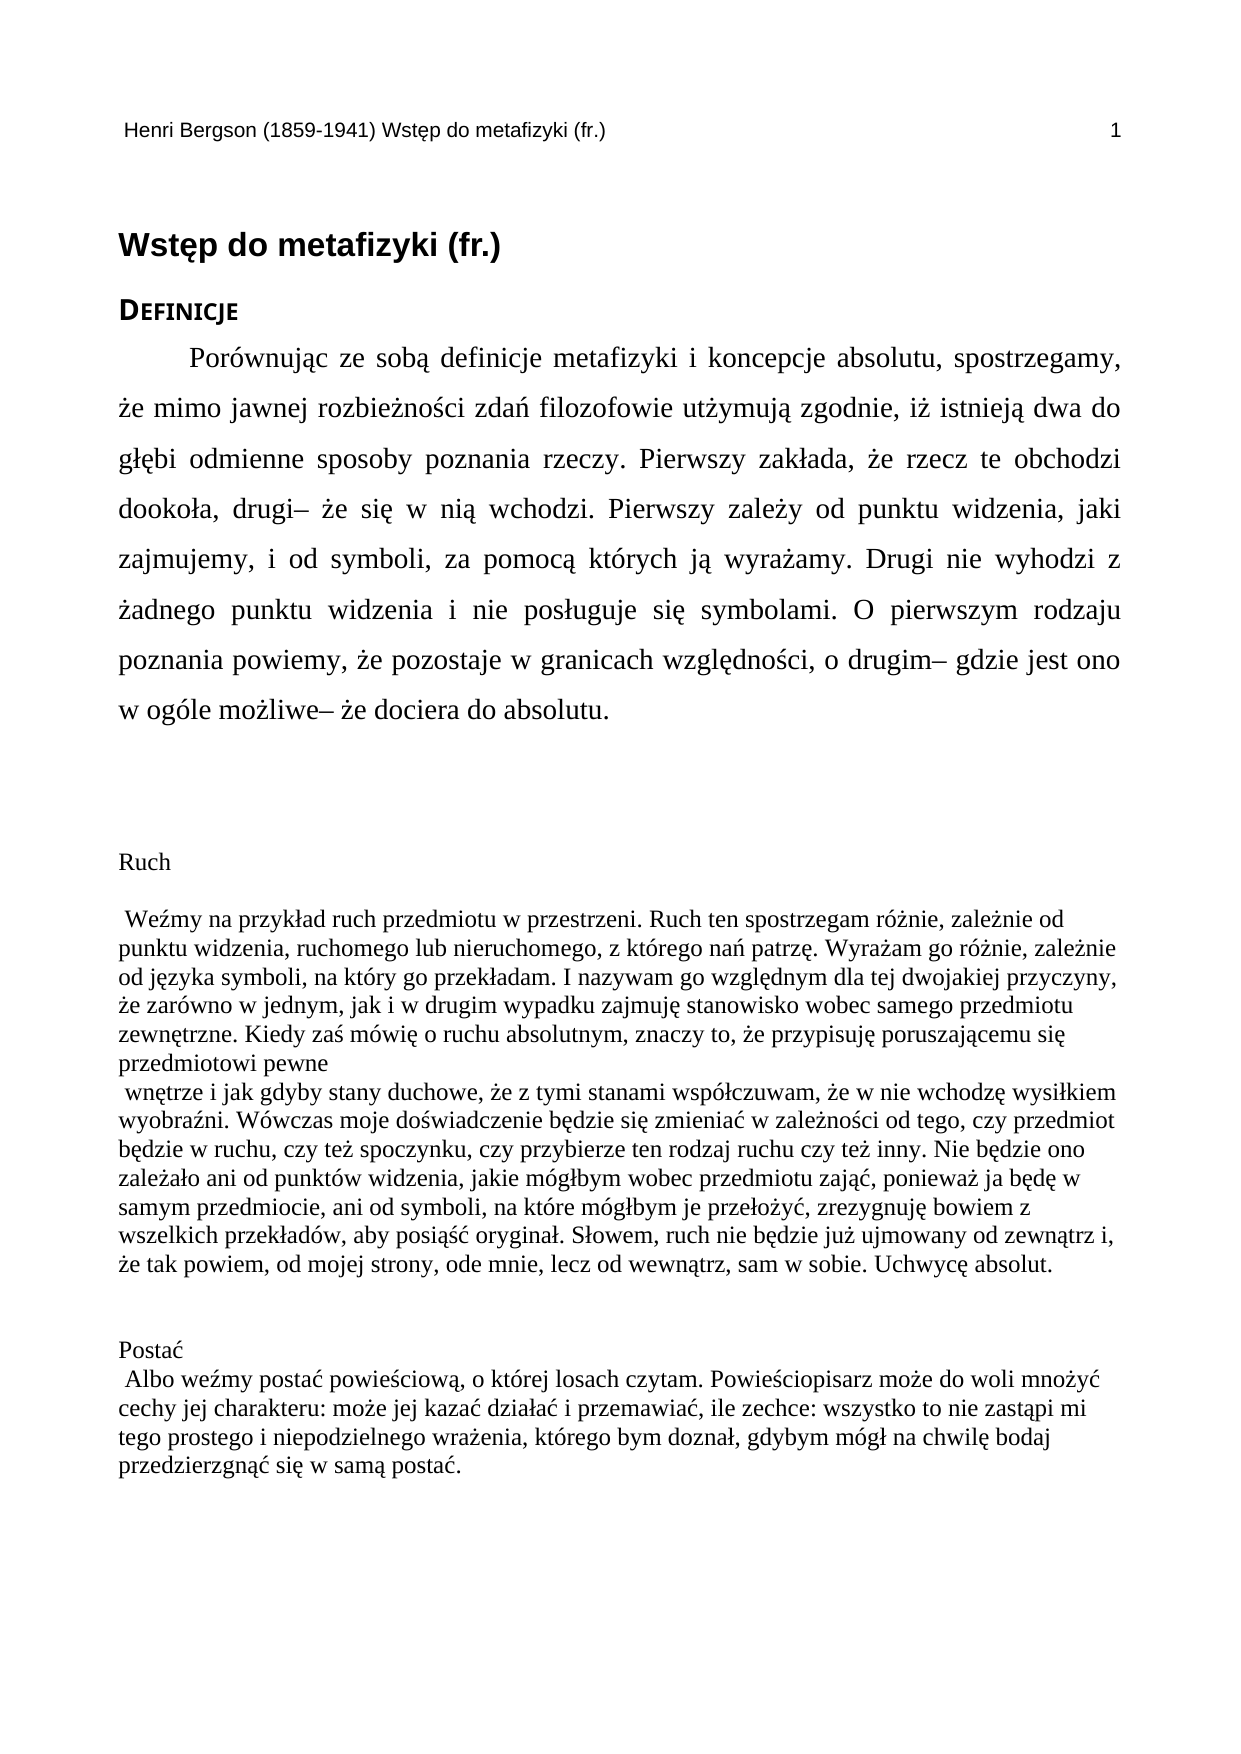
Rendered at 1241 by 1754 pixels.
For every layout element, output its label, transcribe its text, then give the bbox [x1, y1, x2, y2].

subtitle Wstęp do metafizyki (fr.) [118, 225, 1122, 264]
subtitle Definicje [118, 289, 1122, 328]
text Albo weźmy postać powieściową, o której losach czytam. Powieściopisarz może do woli mnożyć cechy jej charakteru: może jej kazać działać i przemawiać, ile zechce: wszystko to nie zastąpi mi tego prostego i niepodzielnego wrażenia, którego bym doznał, gdybym mógł na chwilę bodaj przedzierzgnąć się w samą postać. [118, 1364, 1122, 1479]
text Porównując ze sobą definicje metafizyki i koncepcje absolutu, spostrzegamy, że mimo jawnej rozbieżności zdań filozofowie utżymują zgodnie, iż istnieją dwa do głębi odmienne sposoby poznania rzeczy. Pierwszy zakłada, że rzecz te obchodzi dookoła, drugi– że się w nią wchodzi. Pierwszy zależy od punktu widzenia, jaki zajmujemy, i od symboli, za pomocą których ją wyrażamy. Drugi nie wyhodzi z żadnego punktu widzenia i nie posługuje się symbolami. O pierwszym rodzaju poznania powiemy, że pozostaje w granicach względności, o drugim– gdzie jest ono w ogóle możliwe– że dociera do absolutu. [118, 340, 1122, 726]
text Weźmy na przykład ruch przedmiotu w przestrzeni. Ruch ten spostrzegam różnie, zależnie od punktu widzenia, ruchomego lub nieruchomego, z którego nań patrzę. Wyrażam go różnie, zależnie od języka symboli, na który go przekładam. I nazywam go względnym dla tej dwojakiej przyczyny, że zarówno w jednym, jak i w drugim wypadku zajmuję stanowisko wobec samego przedmiotu zewnętrzne. Kiedy zaś mówię o ruchu absolutnym, znaczy to, że przypisuję poruszającemu się przedmiotowi pewne wnętrze i jak gdyby stany duchowe, że z tymi stanami współczuwam, że w nie wchodzę wysiłkiem wyobraźni. Wówczas moje doświadczenie będzie się zmieniać w zależności od tego, czy przedmiot będzie w ruchu, czy też spoczynku, czy przybierze ten rodzaj ruchu czy też inny. Nie będzie ono zależało ani od punktów widzenia, jakie mógłbym wobec przedmiotu zająć, ponieważ ja będę w samym przedmiocie, ani od symboli, na które mógłbym je przełożyć, zrezygnuję bowiem z wszelkich przekładów, aby posiąść oryginał. Słowem, ruch nie będzie już ujmowany od zewnątrz i, że tak powiem, od mojej strony, ode mnie, lecz od wewnątrz, sam w sobie. Uchwycę absolut. [118, 904, 1122, 1278]
text Ruch [118, 847, 1122, 875]
text Postać [118, 1335, 1122, 1364]
